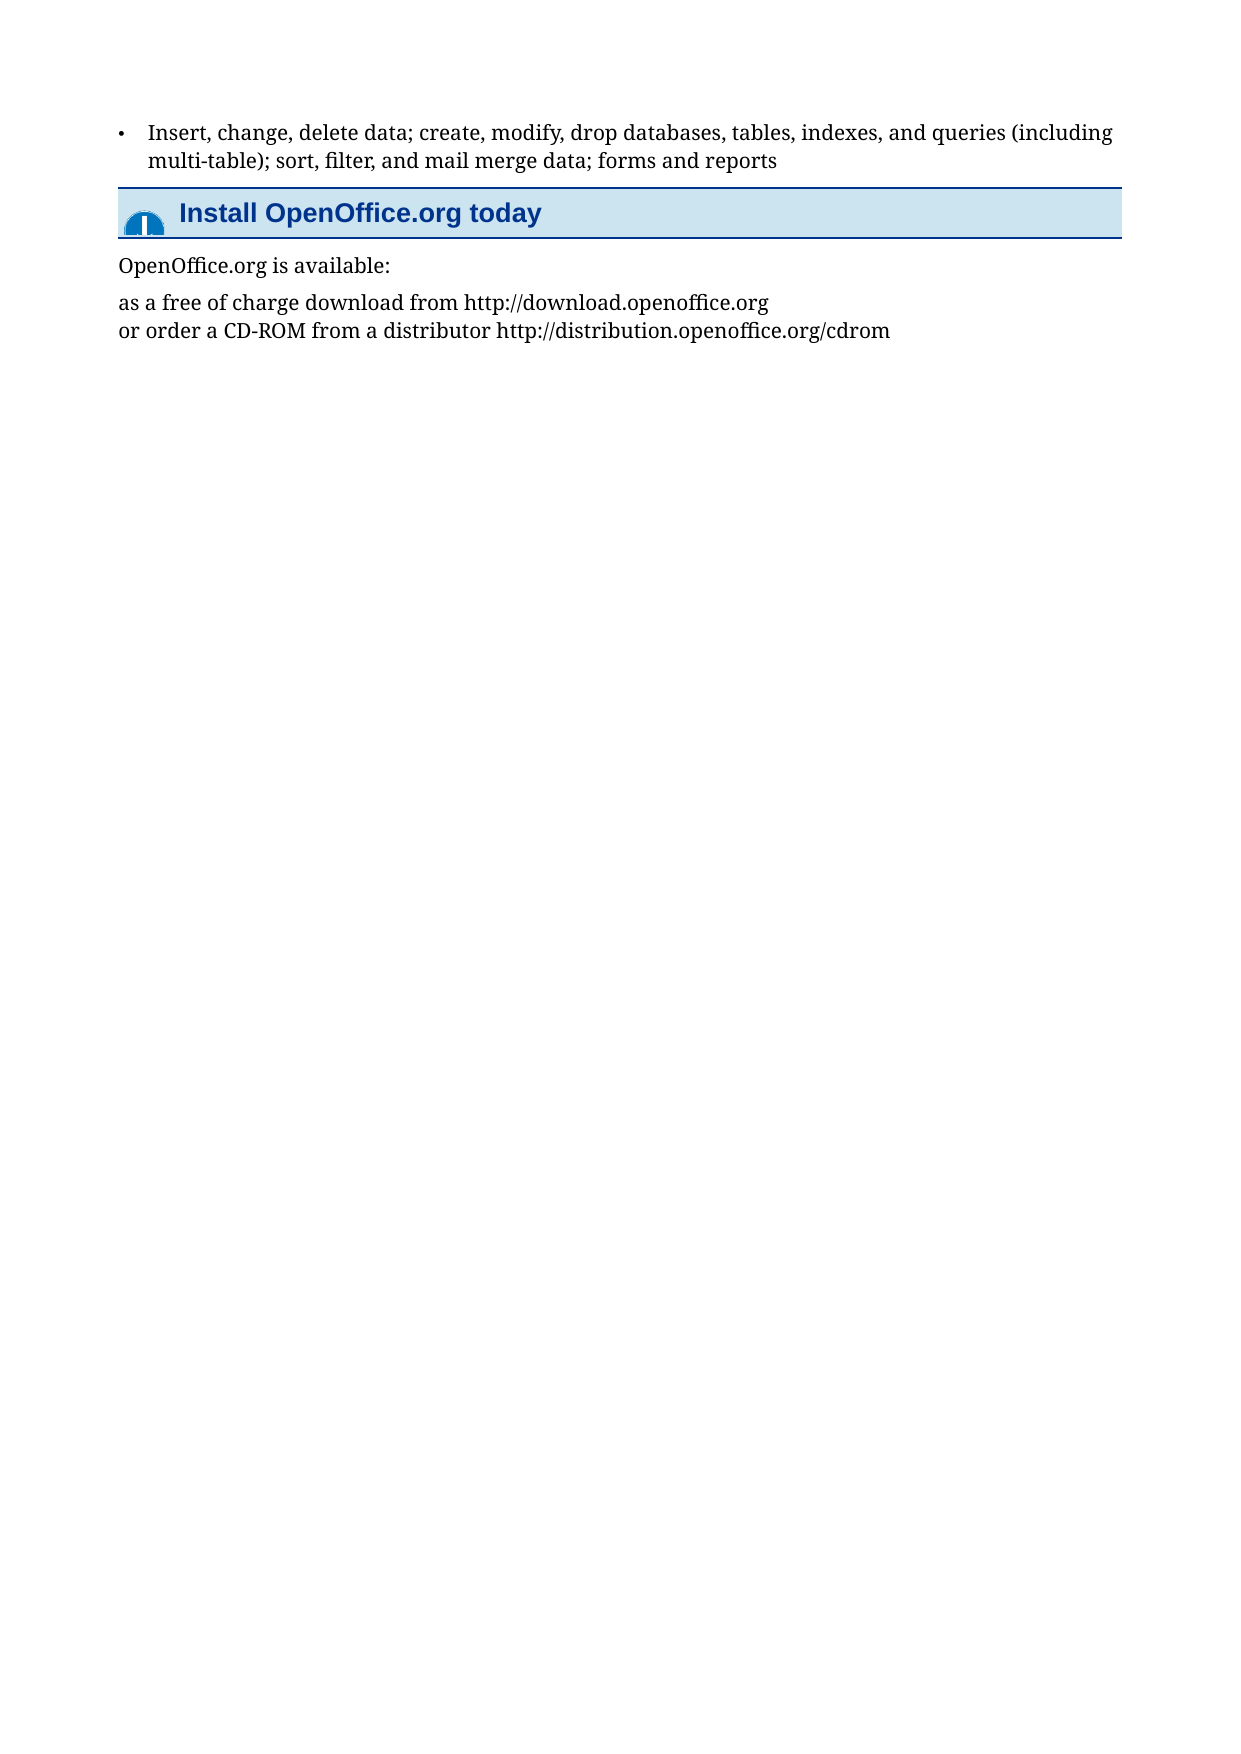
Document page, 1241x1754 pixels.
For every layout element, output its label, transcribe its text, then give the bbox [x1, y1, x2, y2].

text or order a CD-ROM from a distributor http://distribution.openoffice.org/cdrom [118, 316, 1122, 345]
text as a free of charge download from http://download.openoffice.org [118, 288, 1122, 316]
list Insert, change, delete data; create, modify, drop databases, tables, indexes, and queries (including multi-table); sort, filter, and mail merge data; forms and reports [118, 118, 1122, 175]
text OpenOffice.org is available: [118, 251, 1122, 279]
subtitle Install OpenOffice.org today [118, 189, 1122, 237]
picture [124, 192, 165, 235]
